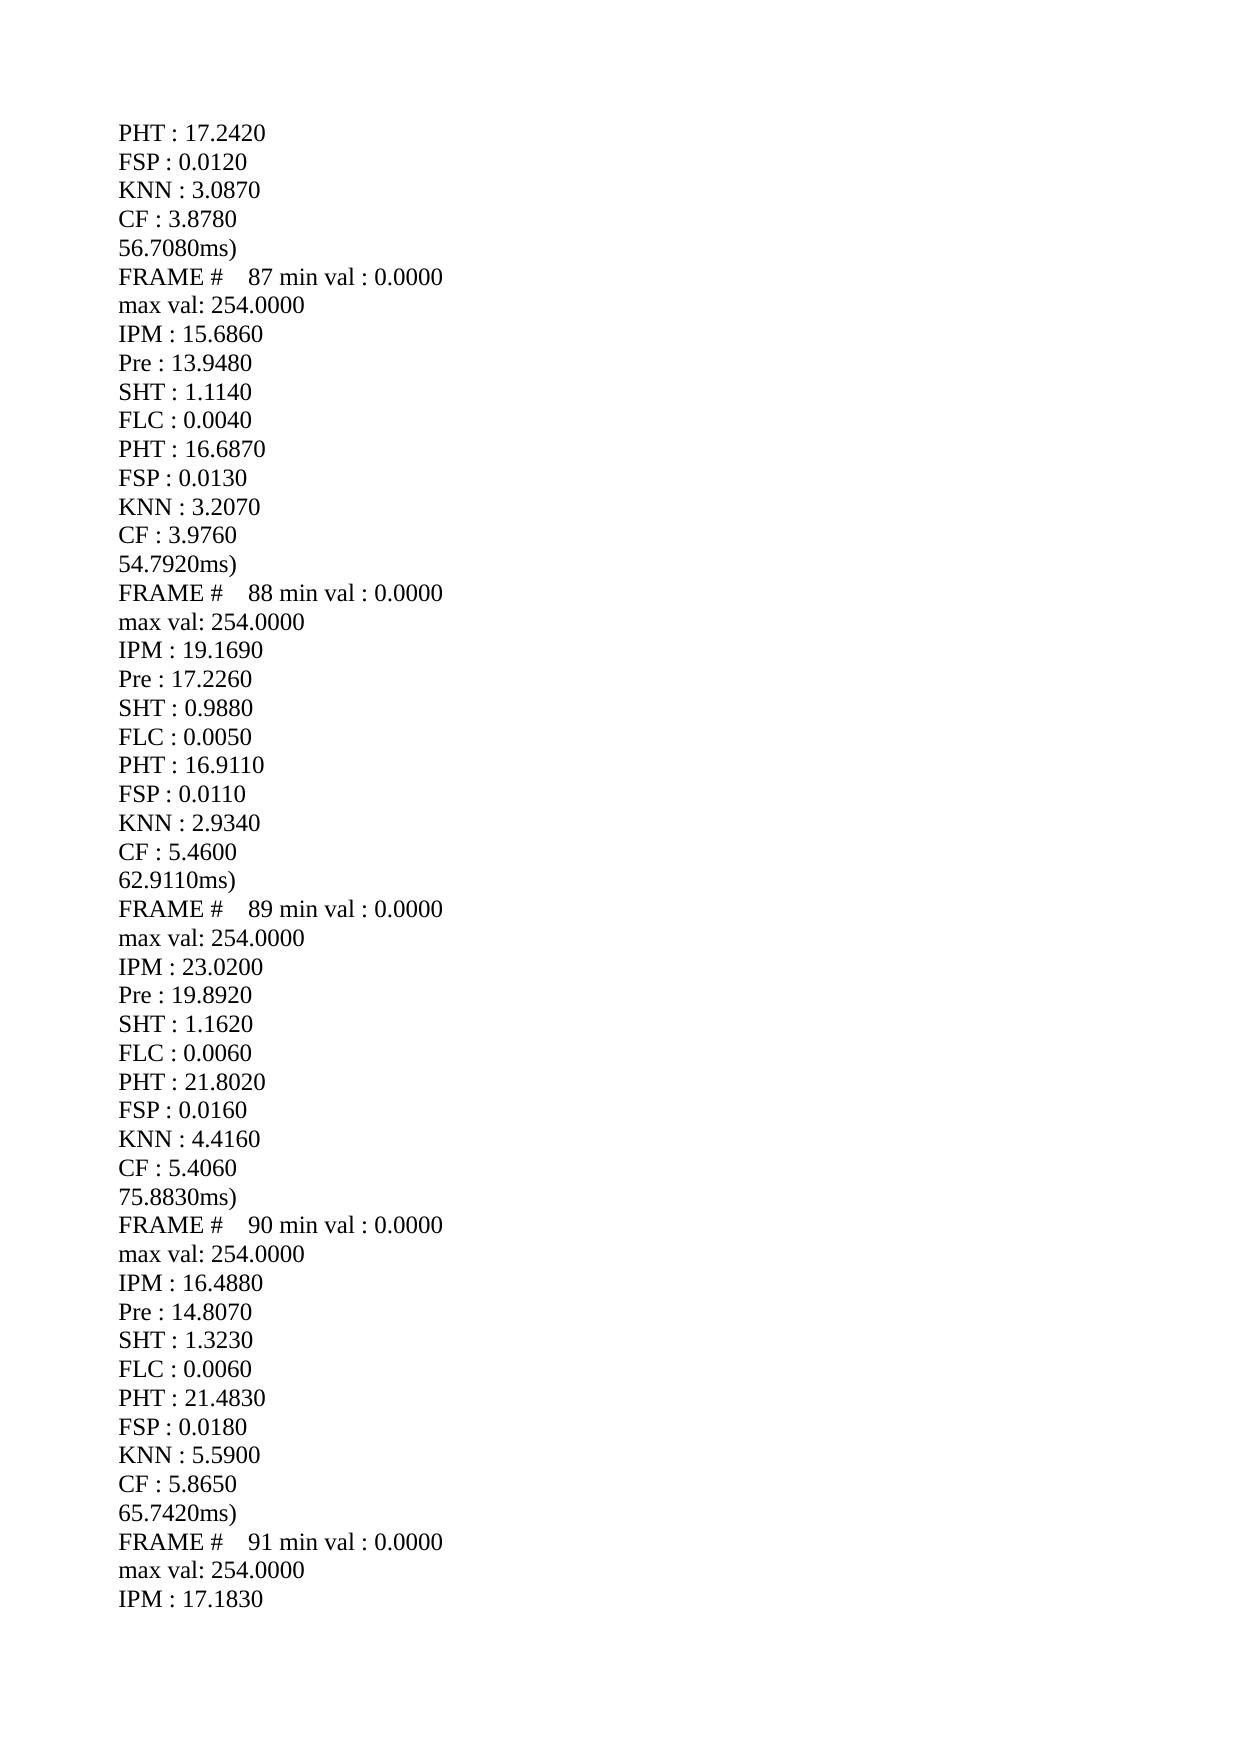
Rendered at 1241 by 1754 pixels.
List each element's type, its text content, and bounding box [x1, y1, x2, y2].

text Pre : 13.9480 [118, 348, 1122, 377]
text KNN : 3.2070 [118, 492, 1122, 521]
text SHT : 0.9880 [118, 693, 1122, 722]
text PHT : 21.4830 [118, 1383, 1122, 1412]
text 54.7920ms) [118, 549, 1122, 578]
text CF : 5.4060 [118, 1153, 1122, 1182]
text max val: 254.0000 [118, 1556, 1122, 1584]
text PHT : 21.8020 [118, 1067, 1122, 1096]
text IPM : 23.0200 [118, 952, 1122, 981]
text PHT : 17.2420 [118, 118, 1122, 147]
text KNN : 3.0870 [118, 176, 1122, 204]
text FSP : 0.0180 [118, 1412, 1122, 1441]
text KNN : 5.5900 [118, 1441, 1122, 1469]
text FLC : 0.0060 [118, 1038, 1122, 1067]
text FRAME # 87 min val : 0.0000 [118, 262, 1122, 291]
text max val: 254.0000 [118, 1239, 1122, 1268]
text Pre : 19.8920 [118, 981, 1122, 1009]
text FRAME # 91 min val : 0.0000 [118, 1527, 1122, 1556]
text max val: 254.0000 [118, 291, 1122, 319]
text SHT : 1.3230 [118, 1326, 1122, 1354]
text 65.7420ms) [118, 1498, 1122, 1527]
text PHT : 16.6870 [118, 434, 1122, 463]
text FSP : 0.0110 [118, 779, 1122, 808]
text max val: 254.0000 [118, 923, 1122, 952]
text FLC : 0.0040 [118, 406, 1122, 434]
text FSP : 0.0120 [118, 147, 1122, 176]
text IPM : 19.1690 [118, 636, 1122, 664]
text SHT : 1.1140 [118, 377, 1122, 406]
text 75.8830ms) [118, 1182, 1122, 1211]
text CF : 3.8780 [118, 204, 1122, 233]
text CF : 5.8650 [118, 1469, 1122, 1498]
text Pre : 17.2260 [118, 664, 1122, 693]
text max val: 254.0000 [118, 607, 1122, 636]
text FRAME # 90 min val : 0.0000 [118, 1211, 1122, 1239]
text PHT : 16.9110 [118, 751, 1122, 779]
text SHT : 1.1620 [118, 1009, 1122, 1038]
text KNN : 2.9340 [118, 808, 1122, 837]
text KNN : 4.4160 [118, 1124, 1122, 1153]
text IPM : 16.4880 [118, 1268, 1122, 1297]
text FSP : 0.0130 [118, 463, 1122, 492]
text FRAME # 89 min val : 0.0000 [118, 894, 1122, 923]
text IPM : 17.1830 [118, 1584, 1122, 1613]
text 56.7080ms) [118, 233, 1122, 262]
text 62.9110ms) [118, 866, 1122, 894]
text FSP : 0.0160 [118, 1096, 1122, 1124]
text FRAME # 88 min val : 0.0000 [118, 578, 1122, 607]
text CF : 5.4600 [118, 837, 1122, 866]
text FLC : 0.0060 [118, 1354, 1122, 1383]
text IPM : 15.6860 [118, 319, 1122, 348]
text CF : 3.9760 [118, 521, 1122, 549]
text Pre : 14.8070 [118, 1297, 1122, 1326]
text FLC : 0.0050 [118, 722, 1122, 751]
